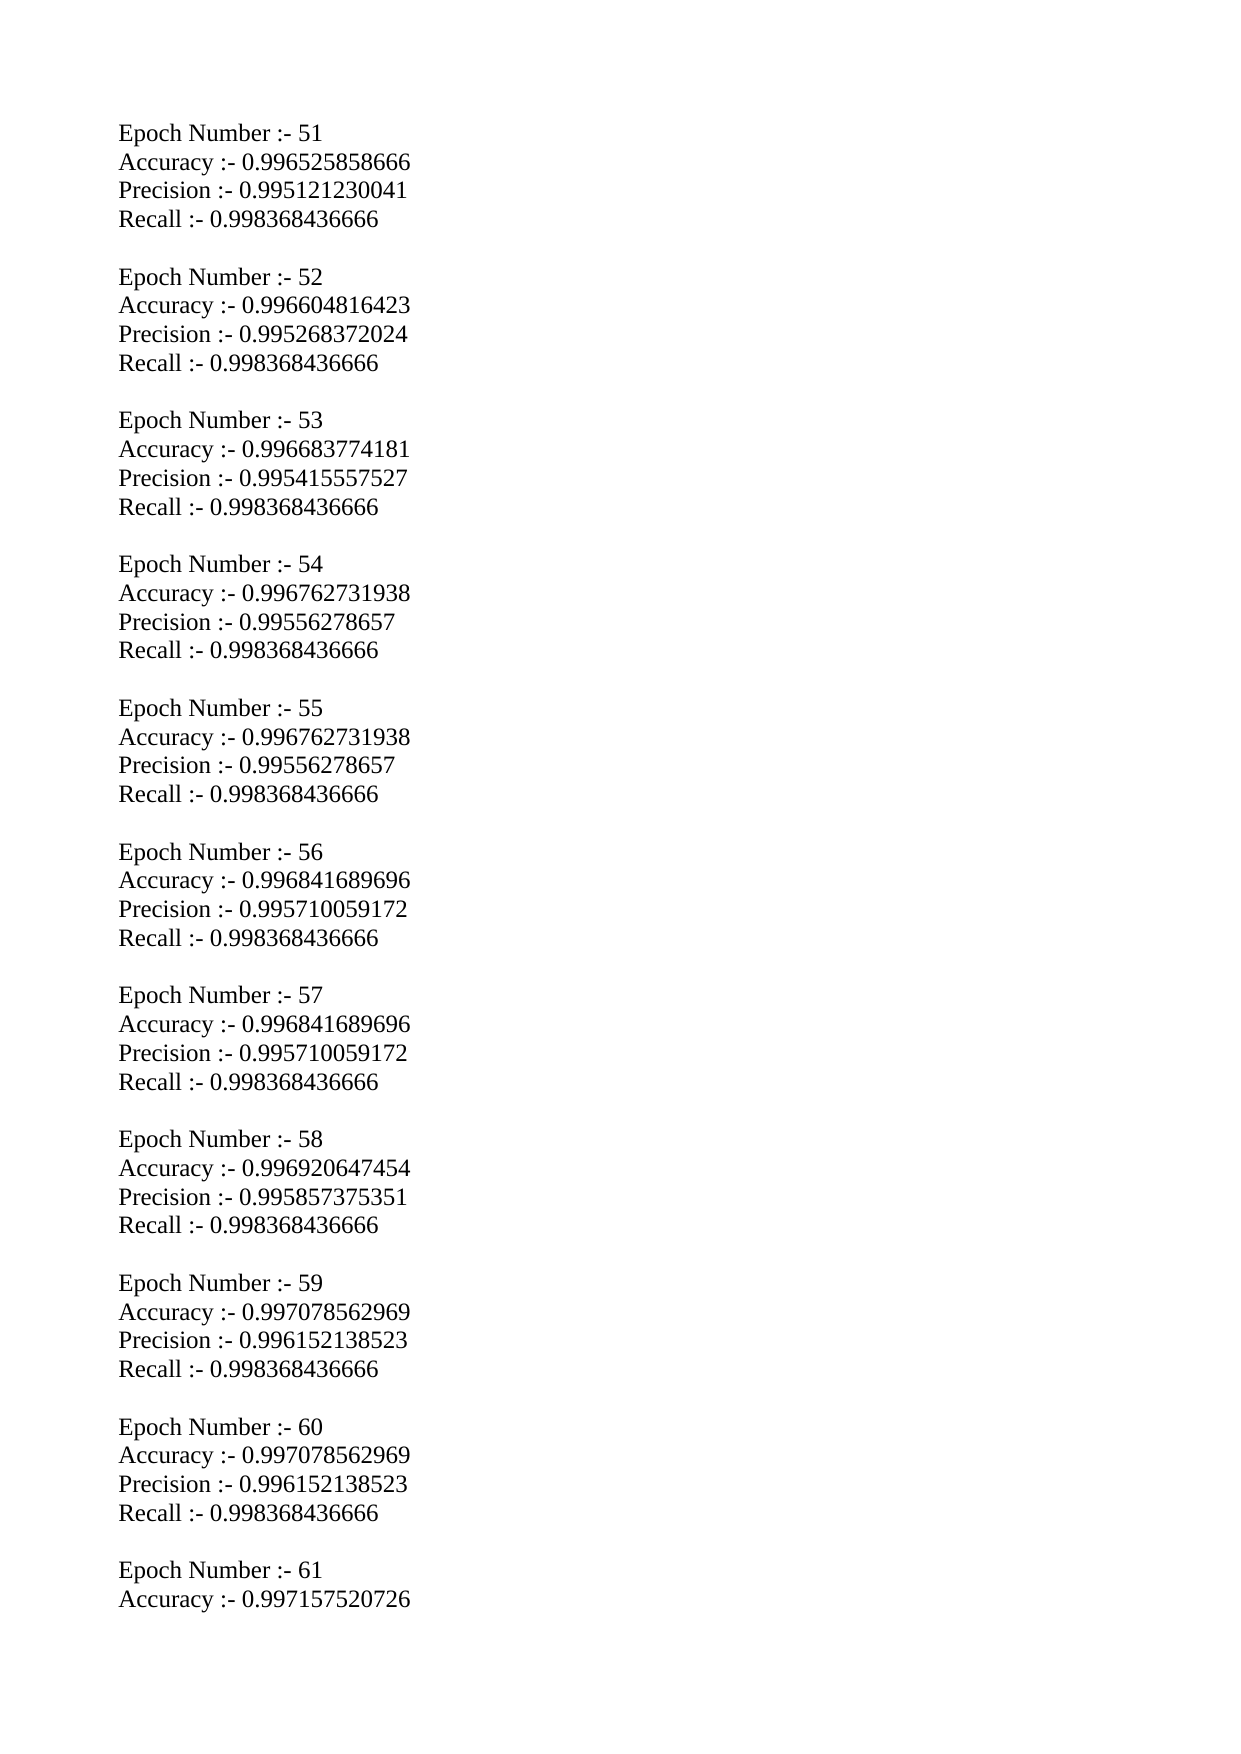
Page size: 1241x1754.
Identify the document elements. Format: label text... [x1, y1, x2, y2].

text Epoch Number :- 60 [118, 1412, 1122, 1441]
text Recall :- 0.998368436666 [118, 636, 1122, 664]
text Epoch Number :- 54 [118, 549, 1122, 578]
text Epoch Number :- 56 [118, 837, 1122, 866]
text Accuracy :- 0.996841689696 [118, 866, 1122, 894]
text Recall :- 0.998368436666 [118, 1067, 1122, 1096]
text Precision :- 0.996152138523 [118, 1326, 1122, 1354]
text Accuracy :- 0.996762731938 [118, 722, 1122, 751]
text Epoch Number :- 51 [118, 118, 1122, 147]
text Recall :- 0.998368436666 [118, 1354, 1122, 1383]
text Recall :- 0.998368436666 [118, 1211, 1122, 1239]
text Recall :- 0.998368436666 [118, 204, 1122, 233]
text Precision :- 0.996152138523 [118, 1469, 1122, 1498]
text Accuracy :- 0.996604816423 [118, 291, 1122, 319]
text Accuracy :- 0.996841689696 [118, 1009, 1122, 1038]
text Precision :- 0.995415557527 [118, 463, 1122, 492]
text Accuracy :- 0.997157520726 [118, 1584, 1122, 1613]
text Precision :- 0.995857375351 [118, 1182, 1122, 1211]
text Recall :- 0.998368436666 [118, 923, 1122, 952]
text Epoch Number :- 59 [118, 1268, 1122, 1297]
text Recall :- 0.998368436666 [118, 1498, 1122, 1527]
text Accuracy :- 0.997078562969 [118, 1441, 1122, 1469]
text Precision :- 0.995268372024 [118, 319, 1122, 348]
text Precision :- 0.995121230041 [118, 176, 1122, 204]
text Recall :- 0.998368436666 [118, 492, 1122, 521]
text Recall :- 0.998368436666 [118, 779, 1122, 808]
text Precision :- 0.99556278657 [118, 607, 1122, 636]
text Precision :- 0.995710059172 [118, 894, 1122, 923]
text Epoch Number :- 57 [118, 981, 1122, 1009]
text Precision :- 0.995710059172 [118, 1038, 1122, 1067]
text Epoch Number :- 61 [118, 1556, 1122, 1584]
text Epoch Number :- 55 [118, 693, 1122, 722]
text Epoch Number :- 53 [118, 406, 1122, 434]
text Accuracy :- 0.996920647454 [118, 1153, 1122, 1182]
text Precision :- 0.99556278657 [118, 751, 1122, 779]
text Accuracy :- 0.997078562969 [118, 1297, 1122, 1326]
text Accuracy :- 0.996683774181 [118, 434, 1122, 463]
text Accuracy :- 0.996762731938 [118, 578, 1122, 607]
text Epoch Number :- 58 [118, 1124, 1122, 1153]
text Epoch Number :- 52 [118, 262, 1122, 291]
text Recall :- 0.998368436666 [118, 348, 1122, 377]
text Accuracy :- 0.996525858666 [118, 147, 1122, 176]
